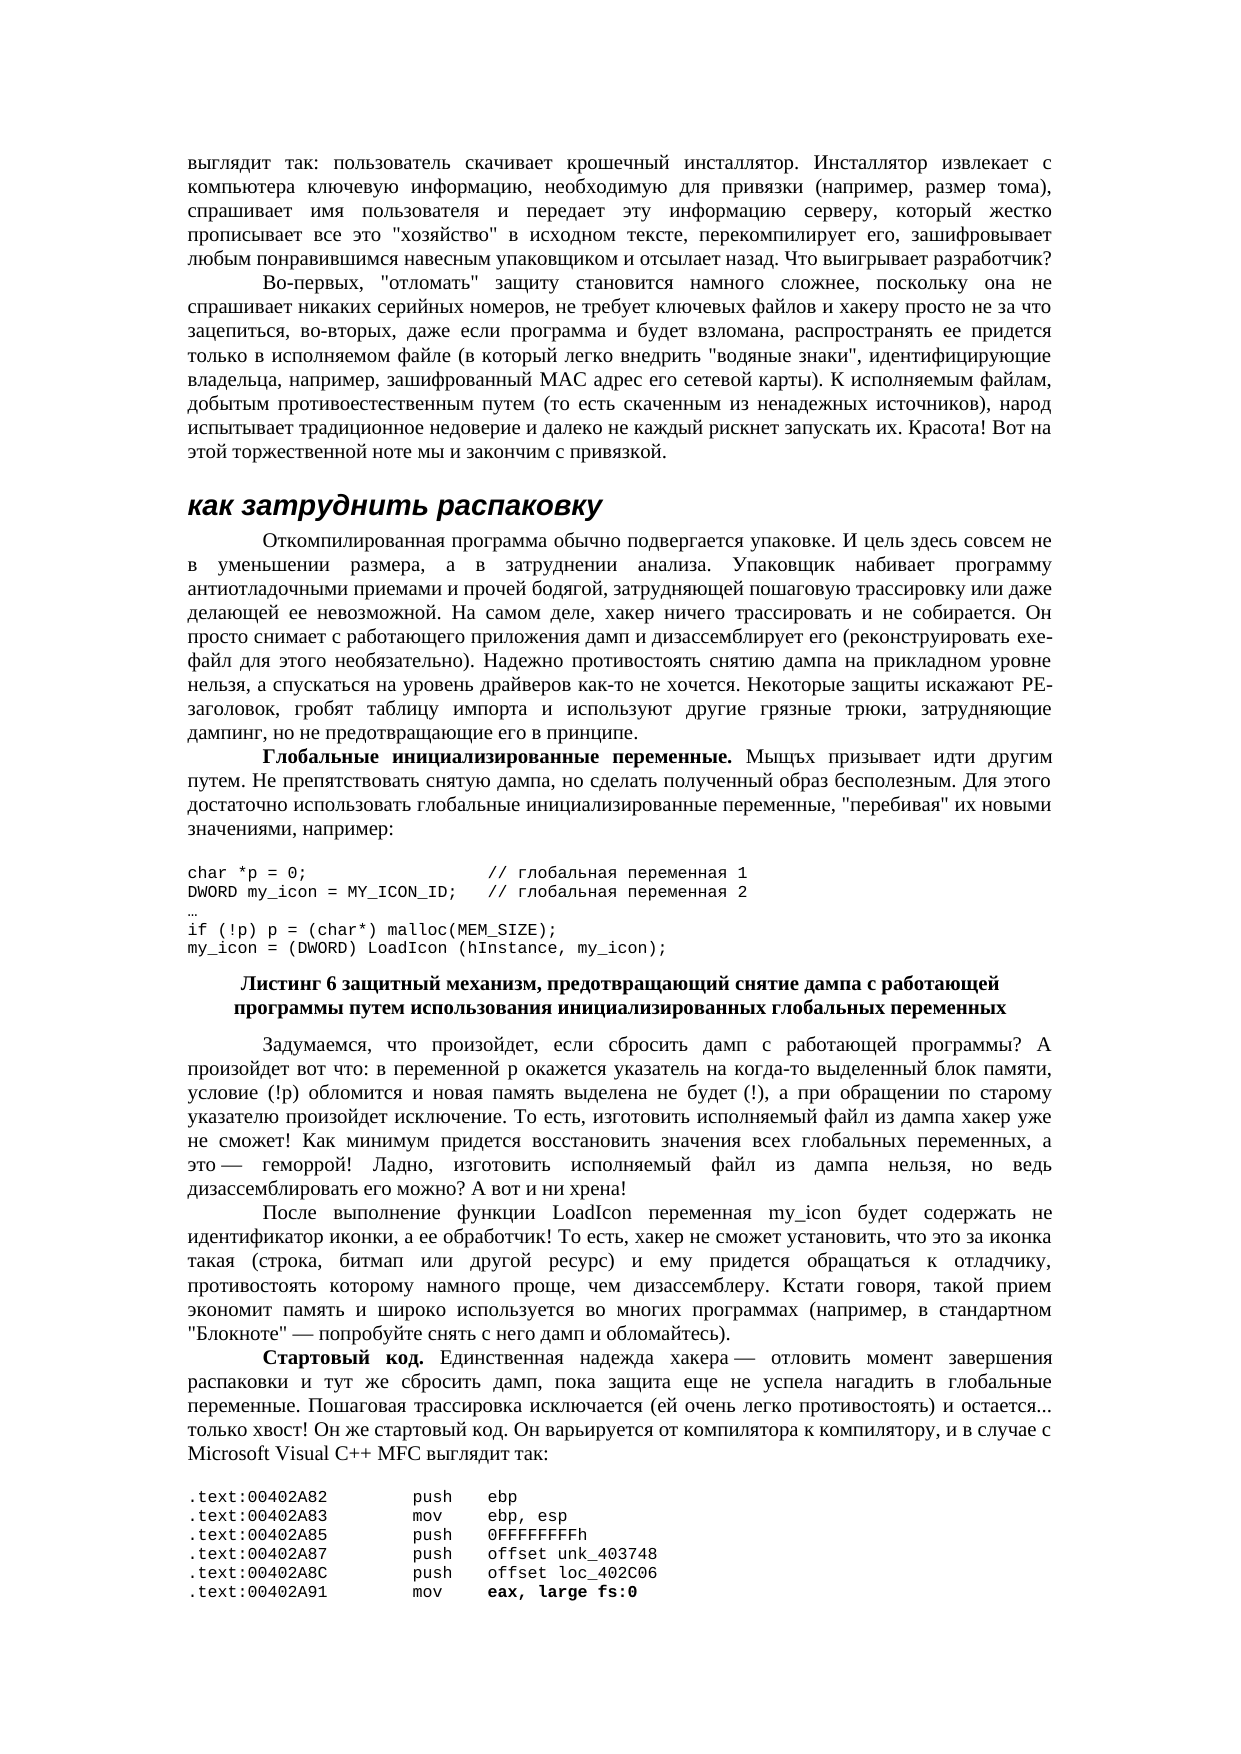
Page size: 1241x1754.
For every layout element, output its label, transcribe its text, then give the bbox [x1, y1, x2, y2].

subtitle как затруднить распаковку [187, 488, 1053, 521]
text DWORD my_icon = MY_ICON_ID; // глобальная переменная 2 [187, 883, 1053, 902]
text my_icon = (DWORD) LoadIcon (hInstance, my_icon); [187, 940, 1053, 959]
text if (!p) p = (char*) malloc(MEM_SIZE); [187, 921, 1053, 940]
text Задумаемся, что произойдет, если сбросить дамп с работающей программы? А произойдет вот что: в переменной p окажется указатель на когда-то выделенный блок памяти, условие (!p) обломится и новая память выделена не будет (!), а при обращении по старому указателю произойдет исключение. То есть, изготовить исполняемый файл из дампа хакер уже не сможет! Как минимум придется восстановить значения всех глобальных переменных, а это — геморрой! Ладно, изготовить исполняемый файл из дампа нельзя, но ведь дизассемблировать его можно? А вот и ни хрена! [187, 1032, 1053, 1200]
text Откомпилированная программа обычно подвергается упаковке. И цель здесь совсем не в уменьшении размера, а в затруднении анализа. Упаковщик набивает программу антиотладочными приемами и прочей бодягой, затрудняющей пошаговую трассировку или даже делающей ее невозможной. На самом деле, хакер ничего трассировать и не собирается. Он просто снимает с работающего приложения дамп и дизассемблирует его (реконструировать exe-файл для этого необязательно). Надежно противостоять снятию дампа на прикладном уровне нельзя, а спускаться на уровень драйверов как-то не хочется. Некоторые защиты искажают PE-заголовок, гробят таблицу импорта и используют другие грязные трюки, затрудняющие дампинг, но не предотвращающие его в принципе. [187, 528, 1053, 744]
text Во-первых, "отломать" защиту становится намного сложнее, поскольку она не спрашивает никаких серийных номеров, не требует ключевых файлов и хакеру просто не за что зацепиться, во-вторых, даже если программа и будет взломана, распространять ее придется только в исполняемом файле (в который легко внедрить "водяные знаки", идентифицирующие владельца, например, зашифрованный MAC адрес его сетевой карты). К исполняемым файлам, добытым противоестественным путем (то есть скаченным из ненадежных источников), народ испытывает традиционное недоверие и далеко не каждый рискнет запускать их. Красота! Вот на этой торжественной ноте мы и закончим с привязкой. [187, 270, 1053, 463]
text Стартовый код. Единственная надежда хакера — отловить момент завершения распаковки и тут же сбросить дамп, пока защита еще не успела нагадить в глобальные переменные. Пошаговая трассировка исключается (ей очень легко противостоять) и остается... только хвост! Он же стартовый код. Он варьируется от компилятора к компилятору, и в случае с Microsoft Visual C++ MFC выглядит так: [187, 1345, 1053, 1465]
text выглядит так: пользователь скачивает крошечный инсталлятор. Инсталлятор извлекает с компьютера ключевую информацию, необходимую для привязки (например, размер тома), спрашивает имя пользователя и передает эту информацию серверу, который жестко прописывает все это "хозяйство" в исходном тексте, перекомпилирует его, зашифровывает любым понравившимся навесным упаковщиком и отсылает назад. Что выигрывает разработчик? [187, 150, 1053, 270]
text char *p = 0; // глобальная переменная 1 [187, 864, 1053, 883]
text .text:00402A83 mov ebp, esp [187, 1508, 1053, 1527]
text .text:00402A91 mov eax, large fs:0 [187, 1583, 1053, 1602]
text Глобальные инициализированные переменные. Мыщъх призывает идти другим путем. Не препятствовать снятую дампа, но сделать полученный образ бесполезным. Для этого достаточно использовать глобальные инициализированные переменные, "перебивая" их новыми значениями, например: [187, 744, 1053, 840]
text После выполнение функции LoadIcon переменная my_icon будет содержать не идентификатор иконки, а ее обработчик! То есть, хакер не сможет установить, что это за иконка такая (строка, битмап или другой ресурс) и ему придется обращаться к отладчику, противостоять которому намного проще, чем дизассемблеру. Кстати говоря, такой прием экономит память и широко используется во многих программах (например, в стандартном "Блокноте" — попробуйте снять с него дамп и обломайтесь). [187, 1200, 1053, 1345]
text Листинг 6 защитный механизм, предотвращающий снятие дампа с работающей программы путем использования инициализированных глобальных переменных [187, 971, 1053, 1019]
text .text:00402A85 push 0FFFFFFFFh [187, 1527, 1053, 1546]
text … [187, 902, 1053, 921]
text .text:00402A82 push ebp [187, 1489, 1053, 1508]
text .text:00402A87 push offset unk_403748 [187, 1546, 1053, 1564]
text .text:00402A8C push offset loc_402C06 [187, 1564, 1053, 1583]
